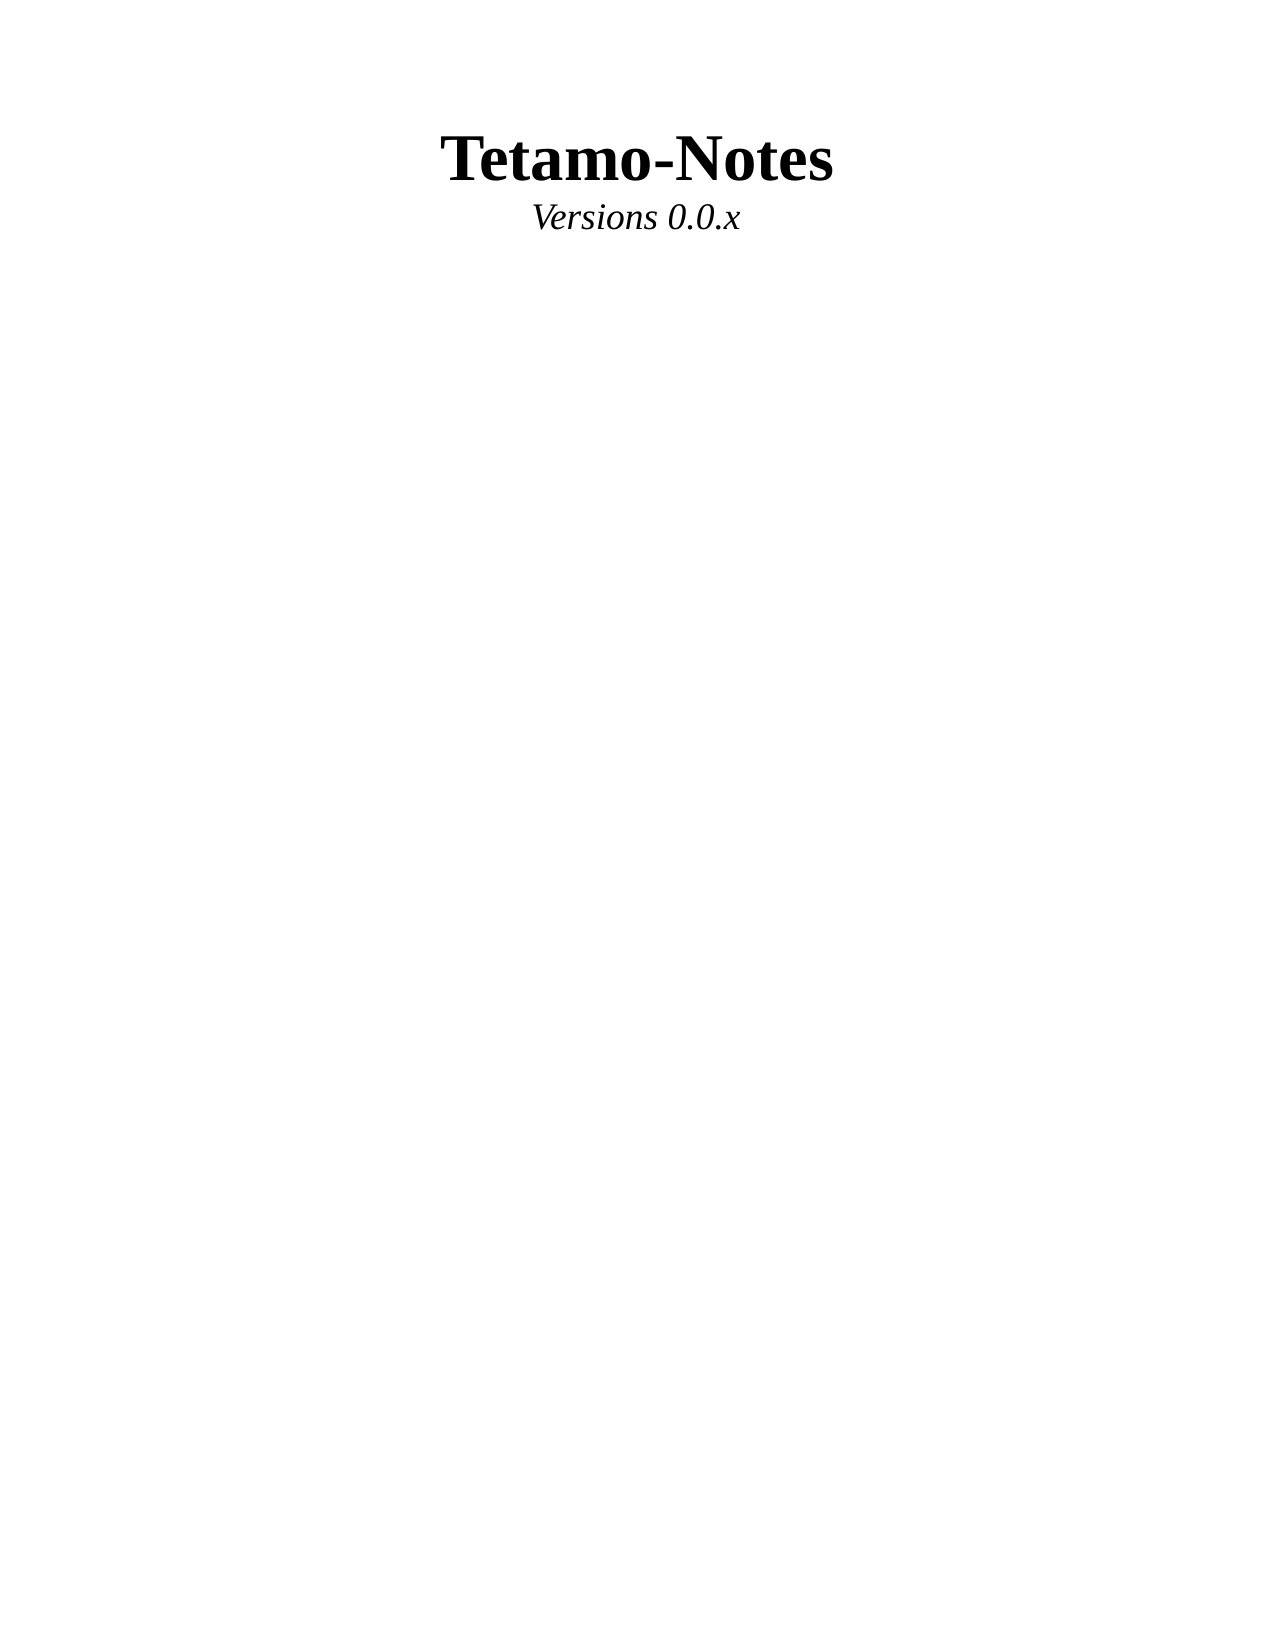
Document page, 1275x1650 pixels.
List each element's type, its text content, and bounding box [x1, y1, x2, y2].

text Versions 0.0.x [118, 195, 1157, 238]
text Tetamo-Notes [118, 118, 1157, 195]
